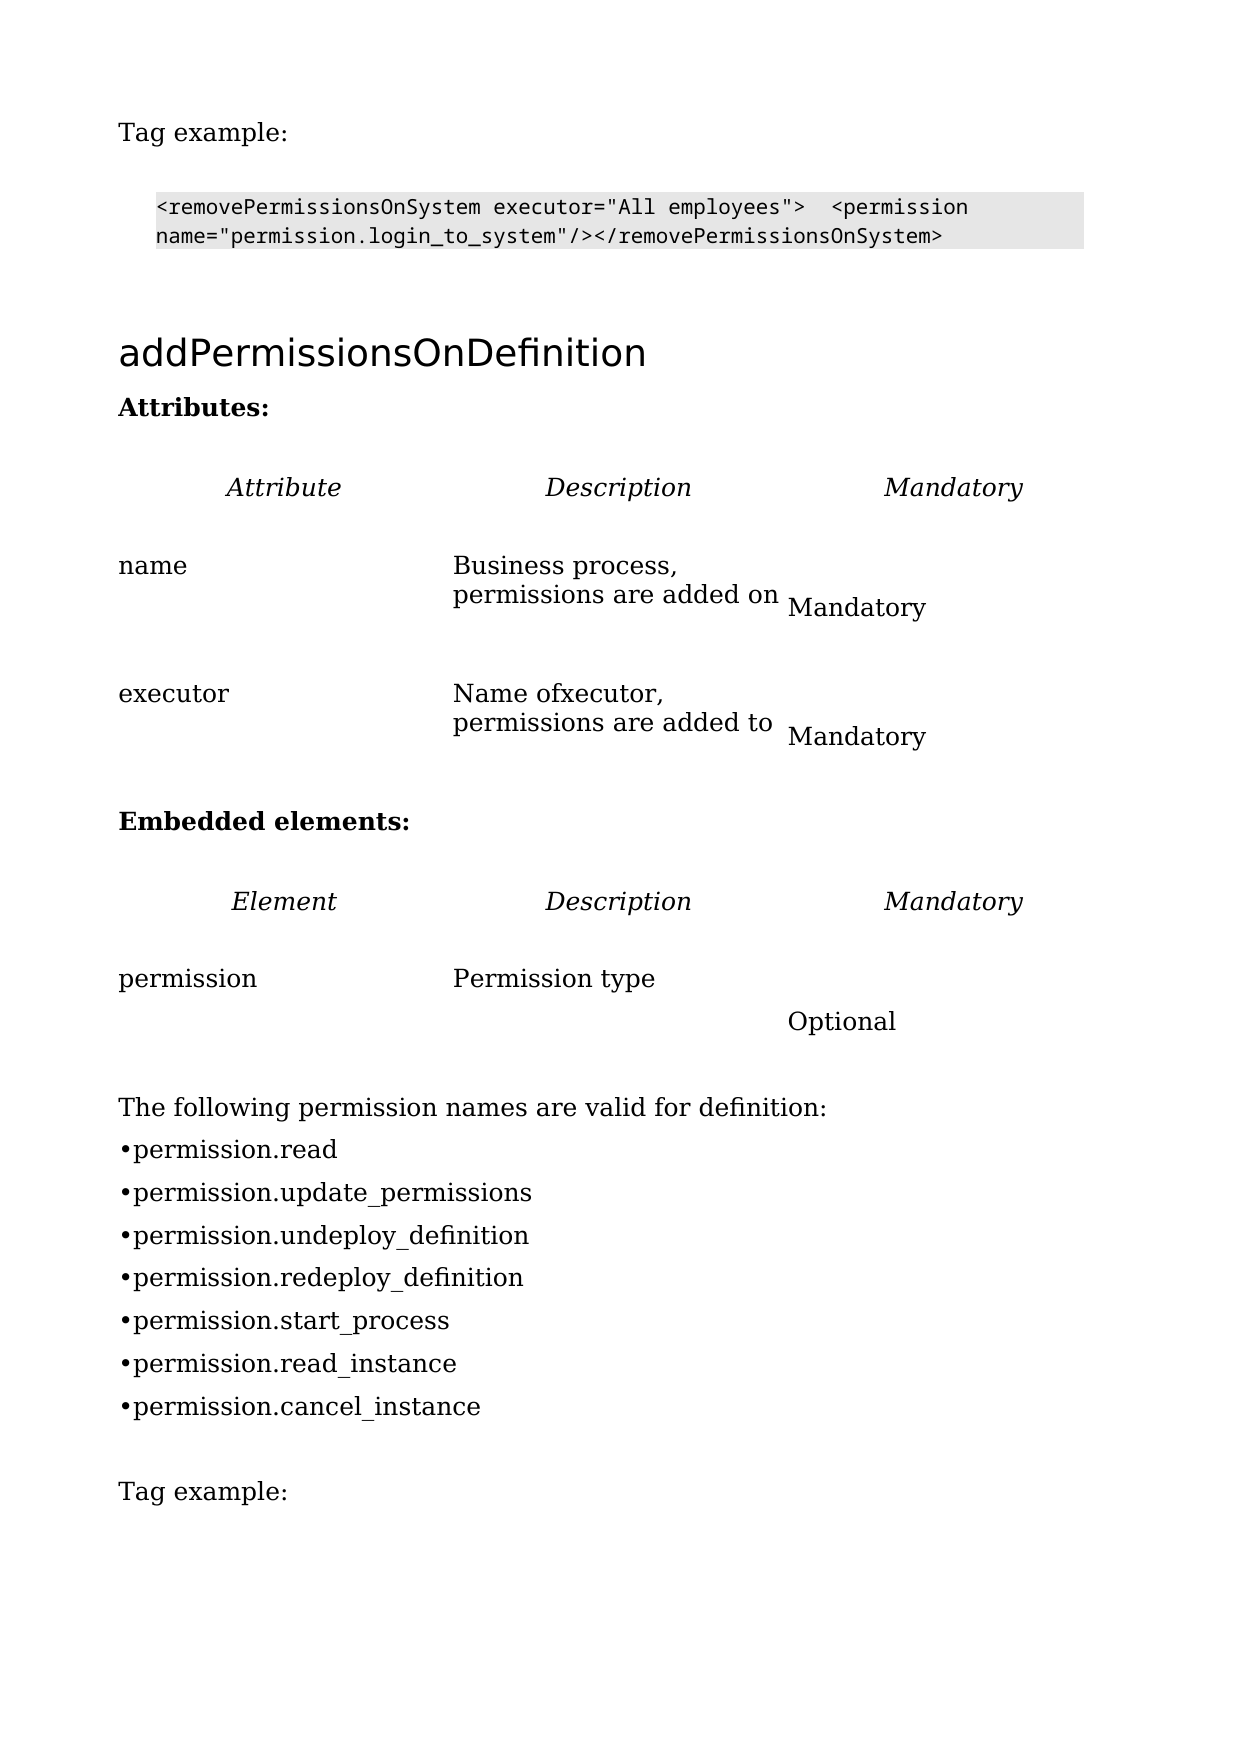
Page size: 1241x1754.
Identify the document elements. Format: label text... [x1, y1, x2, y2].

text Tag example: [118, 118, 1122, 147]
table_cell Name ofxecutor, permissions are added to [453, 673, 787, 801]
table_cell name [118, 545, 453, 673]
list permission.read [118, 1135, 1122, 1164]
list permission.update_permissions [118, 1178, 1122, 1207]
table_cell Optional [788, 959, 1122, 1087]
table_cell Business process, permissions are added on [453, 545, 787, 673]
list permission.undeploy_definition [118, 1221, 1122, 1250]
table_cell Permission type [453, 959, 787, 1087]
table_header Mandatory [788, 430, 1122, 545]
text Tag example: [118, 1477, 1122, 1506]
list permission.read_instance [118, 1349, 1122, 1378]
table_cell permission [118, 959, 453, 1087]
list permission.cancel_instance [118, 1392, 1122, 1421]
table_cell Mandatory [788, 673, 1122, 801]
table_cell executor [118, 673, 453, 801]
table_header Attributes: [118, 387, 1122, 430]
text The following permission names are valid for definition: [118, 1093, 1122, 1122]
table_header Mandatory [788, 844, 1122, 958]
list permission.redeploy_definition [118, 1263, 1122, 1293]
table_header Description [453, 430, 787, 545]
table_header Description [453, 844, 787, 958]
text <removePermissionsOnSystem executor="All employees"> <permission name="permission.login_to_system"/></removePermissionsOnSystem> [156, 192, 1084, 249]
table_header Attribute [118, 430, 453, 545]
subtitle addPermissionsOnDefinition [118, 332, 1122, 375]
table_cell Mandatory [788, 545, 1122, 673]
list permission.start_process [118, 1306, 1122, 1335]
table_header Embedded elements: [118, 801, 1122, 844]
table_header Element [118, 844, 453, 958]
